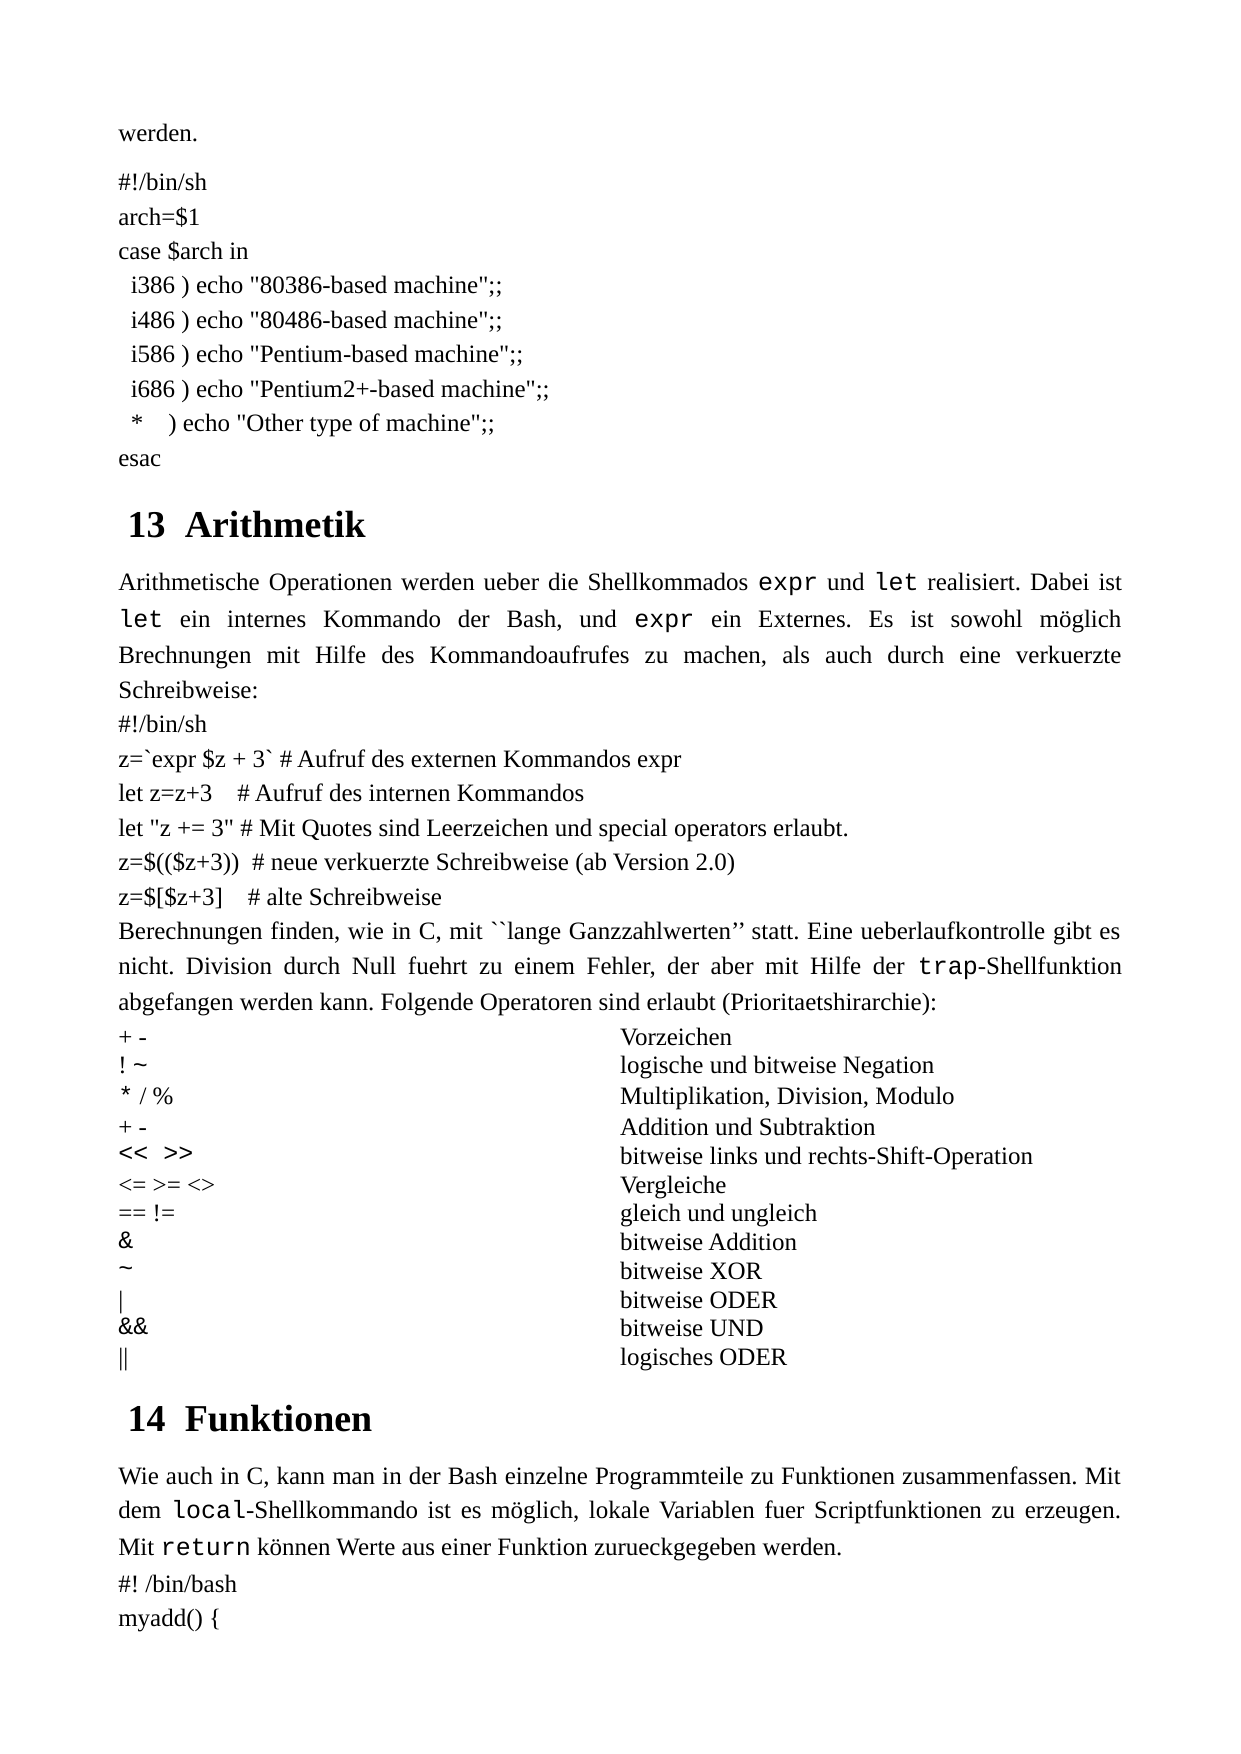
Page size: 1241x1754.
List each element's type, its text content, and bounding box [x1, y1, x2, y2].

text z=$(($z+3)) # neue verkuerzte Schreibweise (ab Version 2.0) [118, 847, 1122, 876]
table_cell ~ [118, 1256, 620, 1285]
table_cell * / % [118, 1081, 620, 1112]
text z=`expr $z + 3` # Aufruf des externen Kommandos expr [118, 744, 1122, 773]
text esac [118, 443, 1122, 472]
table_cell logisches ODER [620, 1342, 1122, 1371]
table_cell Addition und Subtraktion [620, 1112, 1122, 1141]
text case $arch in [118, 236, 1122, 265]
table_cell <= >= <> [118, 1170, 620, 1198]
table_cell gleich und ungleich [620, 1199, 1122, 1227]
text let "z += 3" # Mit Quotes sind Leerzeichen und special operators erlaubt. [118, 813, 1122, 842]
text Berechnungen finden, wie in C, mit ``lange Ganzzahlwerten’’ statt. Eine ueberlaufkontrolle gibt es nicht. Division durch Null fuehrt zu einem Fehler, der aber mit Hilfe der trap-Shellfunktion abgefangen werden kann. Folgende Operatoren sind erlaubt (Prioritaetshirarchie): [118, 916, 1122, 1016]
subtitle Funktionen [118, 1396, 1122, 1439]
text i686 ) echo "Pentium2+-based machine";; [118, 374, 1122, 403]
table_cell || [118, 1342, 620, 1371]
text #!/bin/sh [118, 167, 1122, 196]
table_header + - [118, 1022, 620, 1051]
table_cell + - [118, 1112, 620, 1141]
text i586 ) echo "Pentium-based machine";; [118, 339, 1122, 368]
table_cell && [118, 1314, 620, 1342]
text z=$[$z+3] # alte Schreibweise [118, 882, 1122, 911]
table_cell Vergleiche [620, 1170, 1122, 1198]
text werden. [118, 118, 1122, 147]
text #! /bin/bash [118, 1569, 1122, 1597]
table_cell ! ~ [118, 1051, 620, 1081]
text let z=z+3 # Aufruf des internen Kommandos [118, 778, 1122, 807]
table_header Vorzeichen [620, 1022, 1122, 1051]
table_cell << >> [118, 1141, 620, 1170]
table_cell logische und bitweise Negation [620, 1051, 1122, 1081]
table_cell | [118, 1285, 620, 1313]
table_cell bitweise Addition [620, 1227, 1122, 1256]
table_cell & [118, 1227, 620, 1256]
text myadd() { [118, 1603, 1122, 1632]
text * ) echo "Other type of machine";; [118, 408, 1122, 437]
subtitle Arithmetik [118, 502, 1122, 546]
text Wie auch in C, kann man in der Bash einzelne Programmteile zu Funktionen zusammenfassen. Mit dem local-Shellkommando ist es möglich, lokale Variablen fuer Scriptfunktionen zu erzeugen. Mit return können Werte aus einer Funktion zurueckgegeben werden. [118, 1461, 1122, 1563]
text #!/bin/sh [118, 709, 1122, 738]
table_cell bitweise UND [620, 1314, 1122, 1342]
text i386 ) echo "80386-based machine";; [118, 271, 1122, 299]
table_cell == != [118, 1199, 620, 1227]
text i486 ) echo "80486-based machine";; [118, 305, 1122, 334]
table_cell bitweise links und rechts-Shift-Operation [620, 1141, 1122, 1170]
table_cell bitweise XOR [620, 1256, 1122, 1285]
text Arithmetische Operationen werden ueber die Shellkommados expr und let realisiert. Dabei ist let ein internes Kommando der Bash, und expr ein Externes. Es ist sowohl möglich Brechnungen mit Hilfe des Kommandoaufrufes zu machen, als auch durch eine verkuerzte Schreibweise: [118, 567, 1122, 704]
table_cell Multiplikation, Division, Modulo [620, 1081, 1122, 1112]
text arch=$1 [118, 202, 1122, 230]
table_cell bitweise ODER [620, 1285, 1122, 1313]
